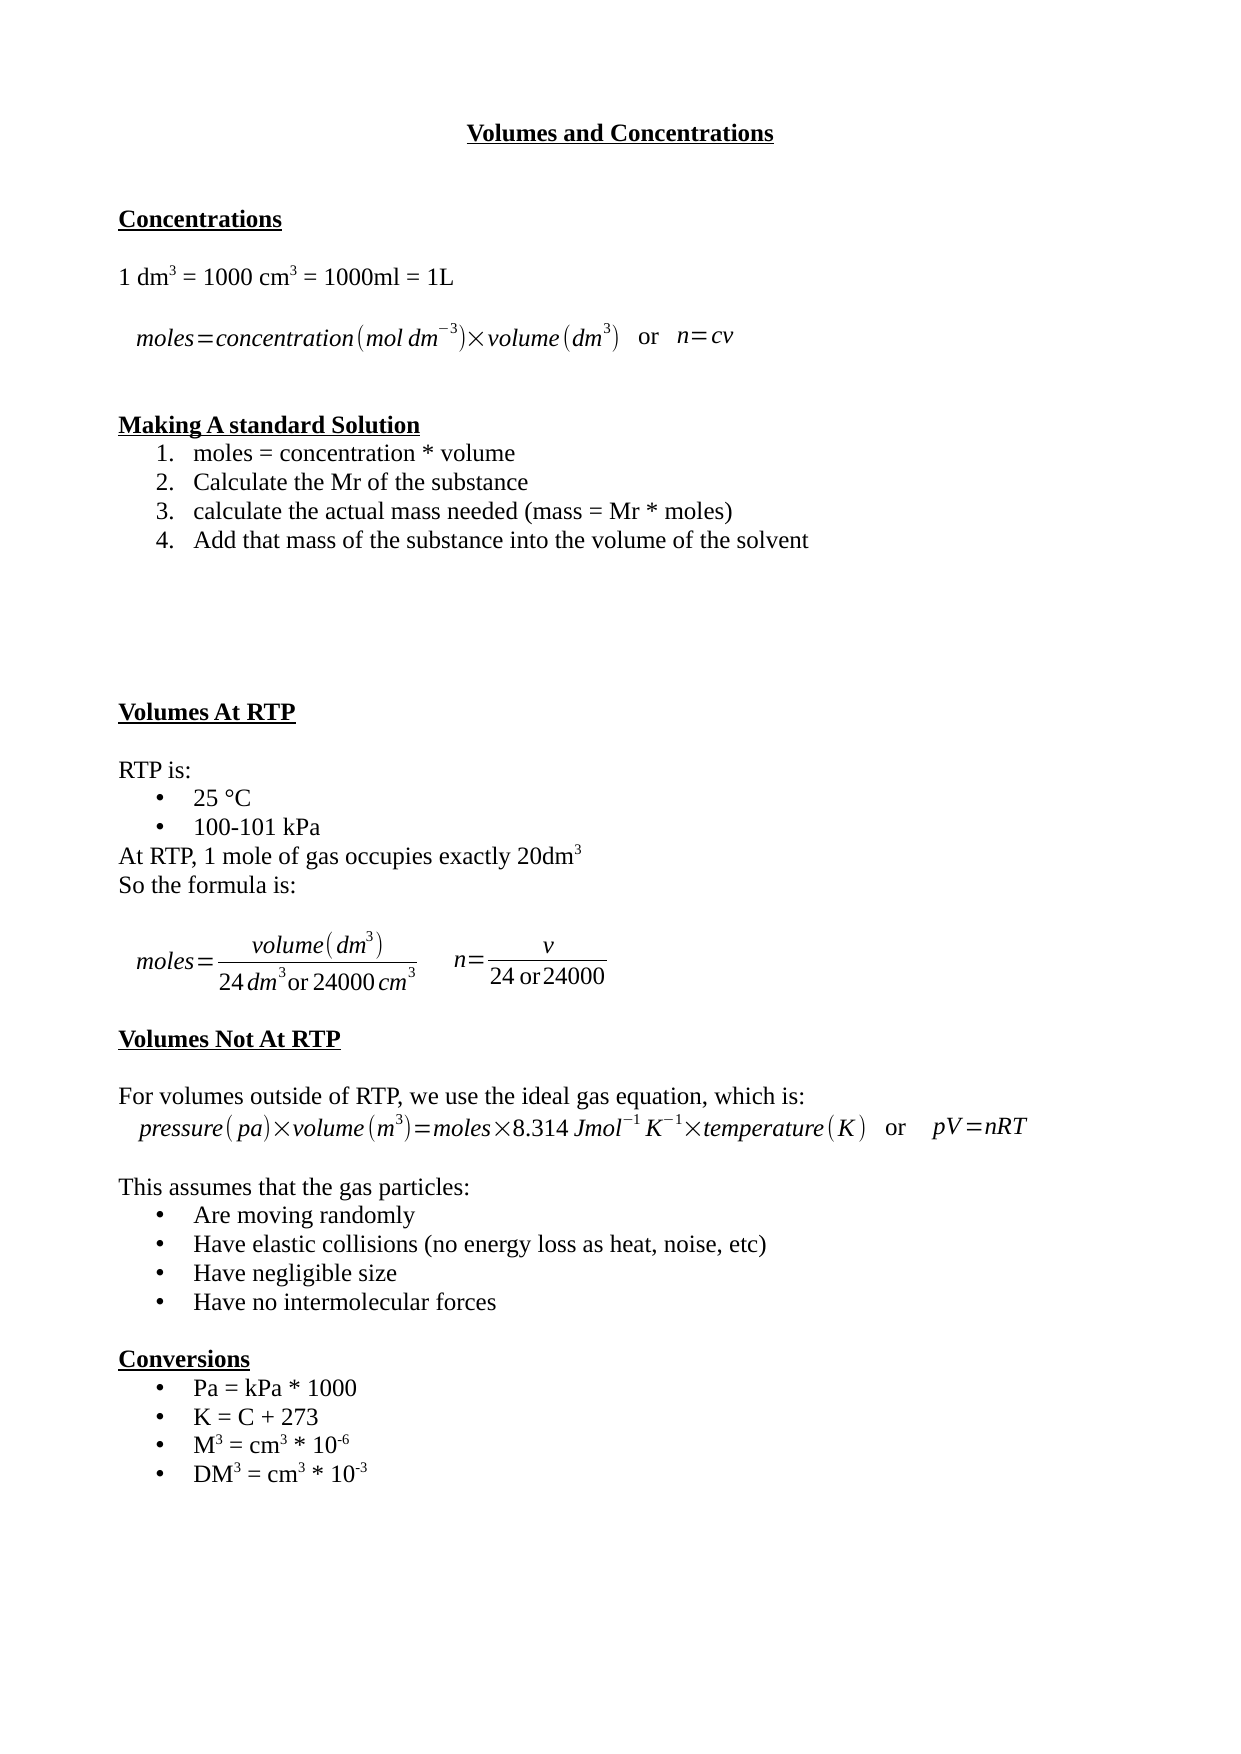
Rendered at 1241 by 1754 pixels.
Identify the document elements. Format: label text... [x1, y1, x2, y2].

text 1 dm3 = 1000 cm3 = 1000ml = 1L [118, 262, 1122, 291]
text or [118, 319, 1122, 352]
list 25 °C [156, 783, 1122, 812]
text RTP is: [118, 755, 1122, 783]
text or [118, 1110, 1122, 1143]
text Making A standard Solution [118, 410, 1122, 438]
list Are moving randomly [156, 1201, 1122, 1229]
list Calculate the Mr of the substance [156, 467, 1122, 496]
list M3 = cm3 * 10-6 [156, 1431, 1122, 1459]
text At RTP, 1 mole of gas occupies exactly 20dm3 [118, 841, 1122, 870]
text Concentrations [118, 204, 1122, 233]
text Volumes Not At RTP [118, 1024, 1122, 1053]
list Pa = kPa * 1000 [156, 1373, 1122, 1402]
list Add that mass of the substance into the volume of the solvent [156, 525, 1122, 553]
text Conversions [118, 1344, 1122, 1373]
list Have elastic collisions (no energy loss as heat, noise, etc) [156, 1229, 1122, 1258]
text This assumes that the gas particles: [118, 1172, 1122, 1201]
list Have no intermolecular forces [156, 1287, 1122, 1316]
text Volumes and Concentrations [118, 118, 1122, 147]
list K = C + 273 [156, 1402, 1122, 1431]
list calculate the actual mass needed (mass = Mr * moles) [156, 496, 1122, 525]
text Volumes At RTP [118, 697, 1122, 726]
list DM3 = cm3 * 10-3 [156, 1459, 1122, 1488]
list 100-101 kPa [156, 812, 1122, 841]
list Have negligible size [156, 1258, 1122, 1287]
text So the formula is: [118, 870, 1122, 898]
list moles = concentration * volume [156, 438, 1122, 467]
text For volumes outside of RTP, we use the ideal gas equation, which is: [118, 1081, 1122, 1110]
